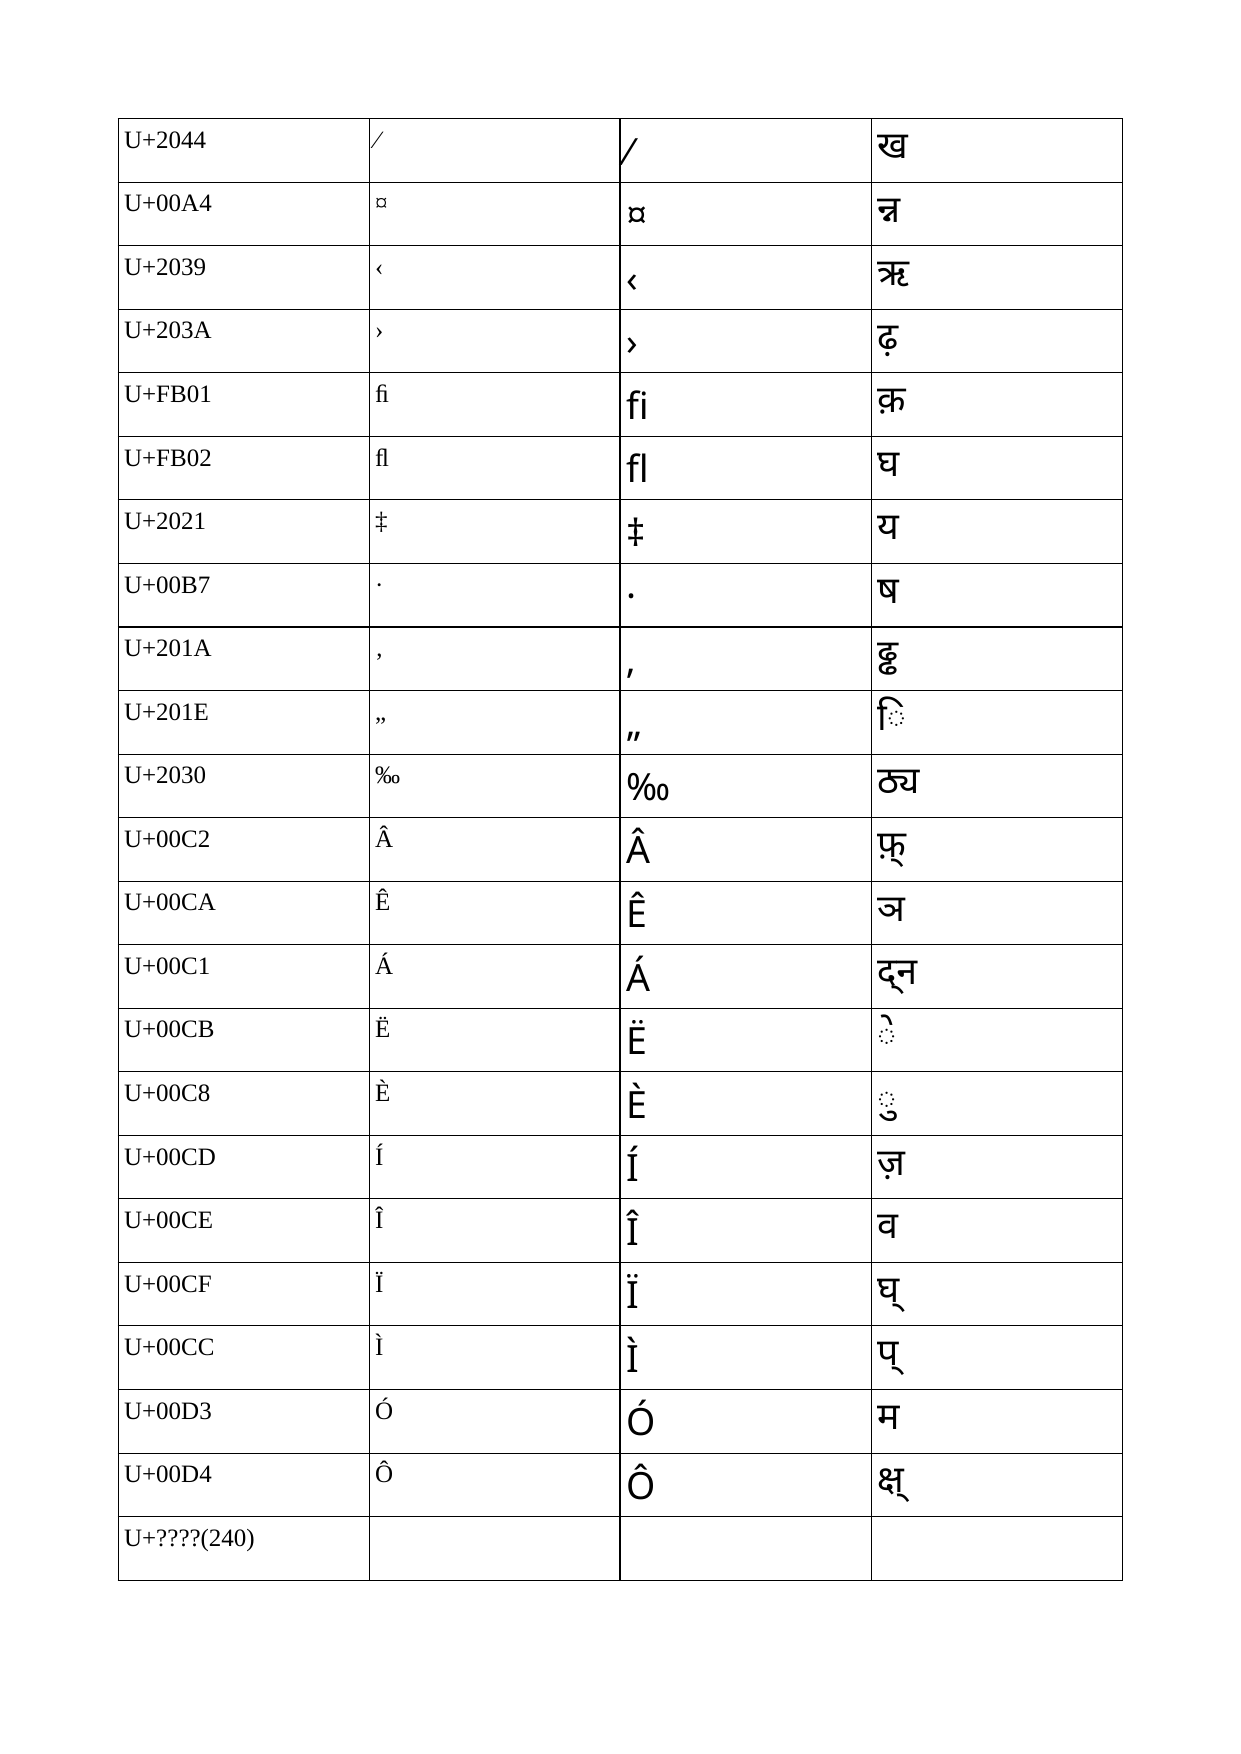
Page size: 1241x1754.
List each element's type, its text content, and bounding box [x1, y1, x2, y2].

table_cell ‚ [621, 628, 871, 690]
table_cell Á [621, 945, 871, 1008]
table_cell ठ्य [872, 755, 1122, 817]
table_cell U+00CE [119, 1199, 369, 1262]
table_cell Í [370, 1136, 619, 1198]
table_cell क्ष् [872, 1454, 1122, 1516]
table_cell › [621, 310, 871, 372]
table_cell य [872, 500, 1122, 563]
table_cell घ [872, 437, 1122, 499]
table_cell Ï [621, 1263, 871, 1325]
table_cell Ê [621, 882, 871, 944]
table_cell U+00D4 [119, 1454, 369, 1516]
table_cell U+00D3 [119, 1390, 369, 1452]
table_cell Â [621, 818, 871, 881]
table_cell व [872, 1199, 1122, 1262]
table_cell · [370, 564, 619, 626]
table_cell क़ [872, 373, 1122, 436]
table_cell प् [872, 1326, 1122, 1389]
table_cell Í [621, 1136, 871, 1198]
table_cell U+????(240) [119, 1517, 369, 1579]
table_cell U+00C8 [119, 1072, 369, 1135]
table_cell È [370, 1072, 619, 1135]
table_cell Ô [370, 1454, 619, 1516]
table_cell ¤ [621, 183, 871, 245]
table_cell ‚ [370, 628, 619, 690]
table_cell ष [872, 564, 1122, 626]
table_cell ढ्ढ [872, 628, 1122, 690]
table_cell ञ [872, 882, 1122, 944]
table_cell Ó [370, 1390, 619, 1452]
table_cell U+201A [119, 628, 369, 690]
table_cell Ì [370, 1326, 619, 1389]
table_cell म [872, 1390, 1122, 1452]
table_cell ख [872, 119, 1122, 182]
table_cell ‡ [621, 500, 871, 563]
table_cell U+201E [119, 691, 369, 753]
table_cell Î [370, 1199, 619, 1262]
table_cell Â [370, 818, 619, 881]
table_cell Ê [370, 882, 619, 944]
table_cell „ [621, 691, 871, 753]
table_cell Ó [621, 1390, 871, 1452]
table_cell U+FB02 [119, 437, 369, 499]
table_cell [370, 1517, 619, 1579]
table_cell U+2030 [119, 755, 369, 817]
table_cell ⁄ [621, 119, 871, 182]
table_cell घ् [872, 1263, 1122, 1325]
table_cell ज़ [872, 1136, 1122, 1198]
table_cell ु [872, 1072, 1122, 1135]
table_cell U+00CA [119, 882, 369, 944]
table_cell U+00CC [119, 1326, 369, 1389]
table_cell ‰ [621, 755, 871, 817]
table_cell [872, 1517, 1122, 1579]
table_cell [621, 1517, 871, 1579]
table_cell ढ़ [872, 310, 1122, 372]
table_cell · [621, 564, 871, 626]
table_cell फ़् [872, 818, 1122, 881]
table_cell Á [370, 945, 619, 1008]
table_cell ‡ [370, 500, 619, 563]
table_cell U+FB01 [119, 373, 369, 436]
table_cell › [370, 310, 619, 372]
table_cell ﬂ [621, 437, 871, 499]
table_cell ﬁ [621, 373, 871, 436]
table_cell Ï [370, 1263, 619, 1325]
table_cell ﬂ [370, 437, 619, 499]
table_cell U+203A [119, 310, 369, 372]
table_cell ि [872, 691, 1122, 753]
table_cell ‹ [370, 246, 619, 309]
table_cell ‹ [621, 246, 871, 309]
table_cell न्न [872, 183, 1122, 245]
table_cell U+00CB [119, 1009, 369, 1071]
table_cell U+00CF [119, 1263, 369, 1325]
table_cell Ë [621, 1009, 871, 1071]
table_cell Ì [621, 1326, 871, 1389]
table_cell U+2044 [119, 119, 369, 182]
table_cell U+00B7 [119, 564, 369, 626]
table_cell े [872, 1009, 1122, 1071]
table_cell U+2021 [119, 500, 369, 563]
table_cell ‰ [370, 755, 619, 817]
table_cell U+00A4 [119, 183, 369, 245]
table_cell Î [621, 1199, 871, 1262]
table_cell U+00C2 [119, 818, 369, 881]
table_cell U+2039 [119, 246, 369, 309]
table_cell ⁄ [370, 119, 619, 182]
table_cell Ô [621, 1454, 871, 1516]
table_cell ¤ [370, 183, 619, 245]
table_cell ﬁ [370, 373, 619, 436]
table_cell ऋ [872, 246, 1122, 309]
table_cell U+00CD [119, 1136, 369, 1198]
table_cell U+00C1 [119, 945, 369, 1008]
table_cell È [621, 1072, 871, 1135]
table_cell „ [370, 691, 619, 753]
table_cell द्न [872, 945, 1122, 1008]
table_cell Ë [370, 1009, 619, 1071]
